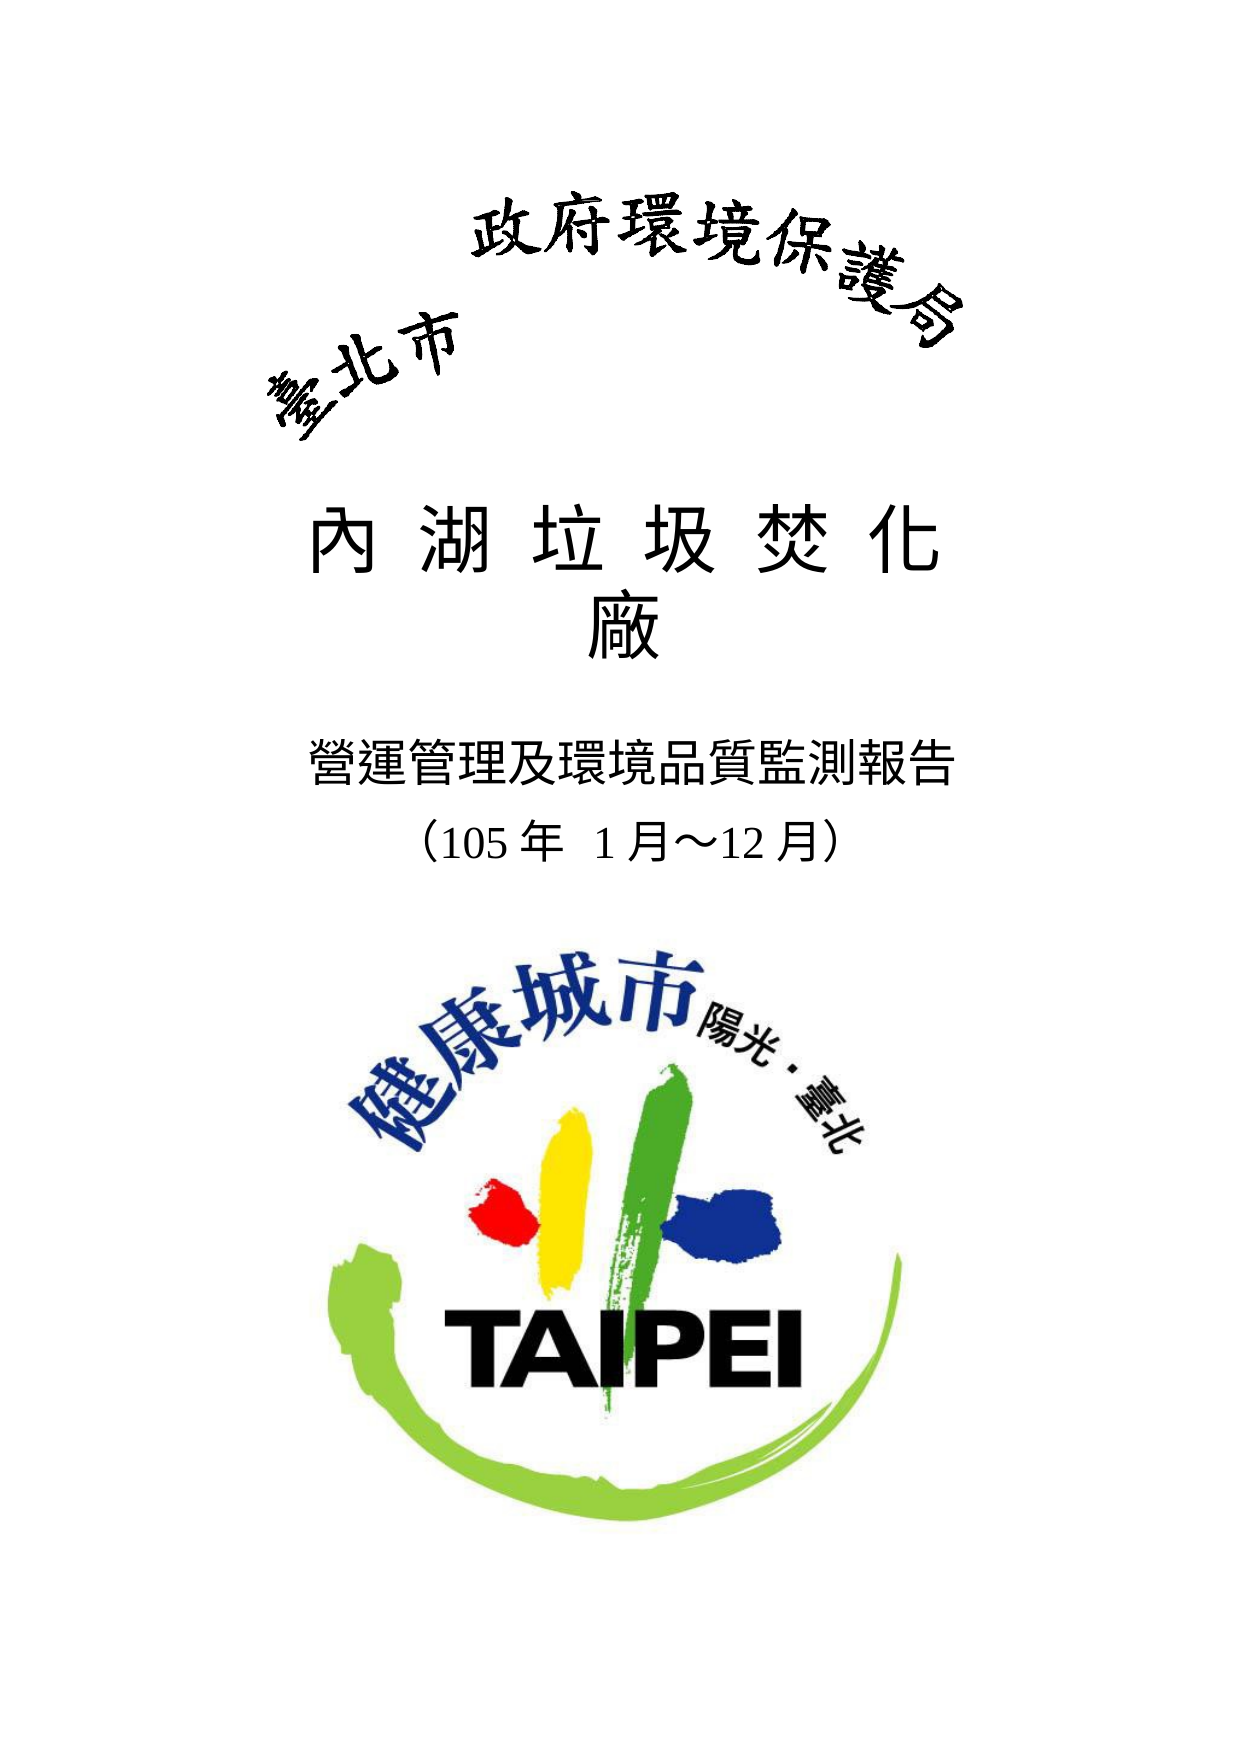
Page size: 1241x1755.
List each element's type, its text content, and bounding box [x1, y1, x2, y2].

text 營運管理及環境品質監測報告 [302, 724, 963, 796]
text 內 湖 垃 圾 焚 化 廠 [287, 499, 960, 670]
text （105 年 1 月～12 月） [302, 809, 960, 872]
